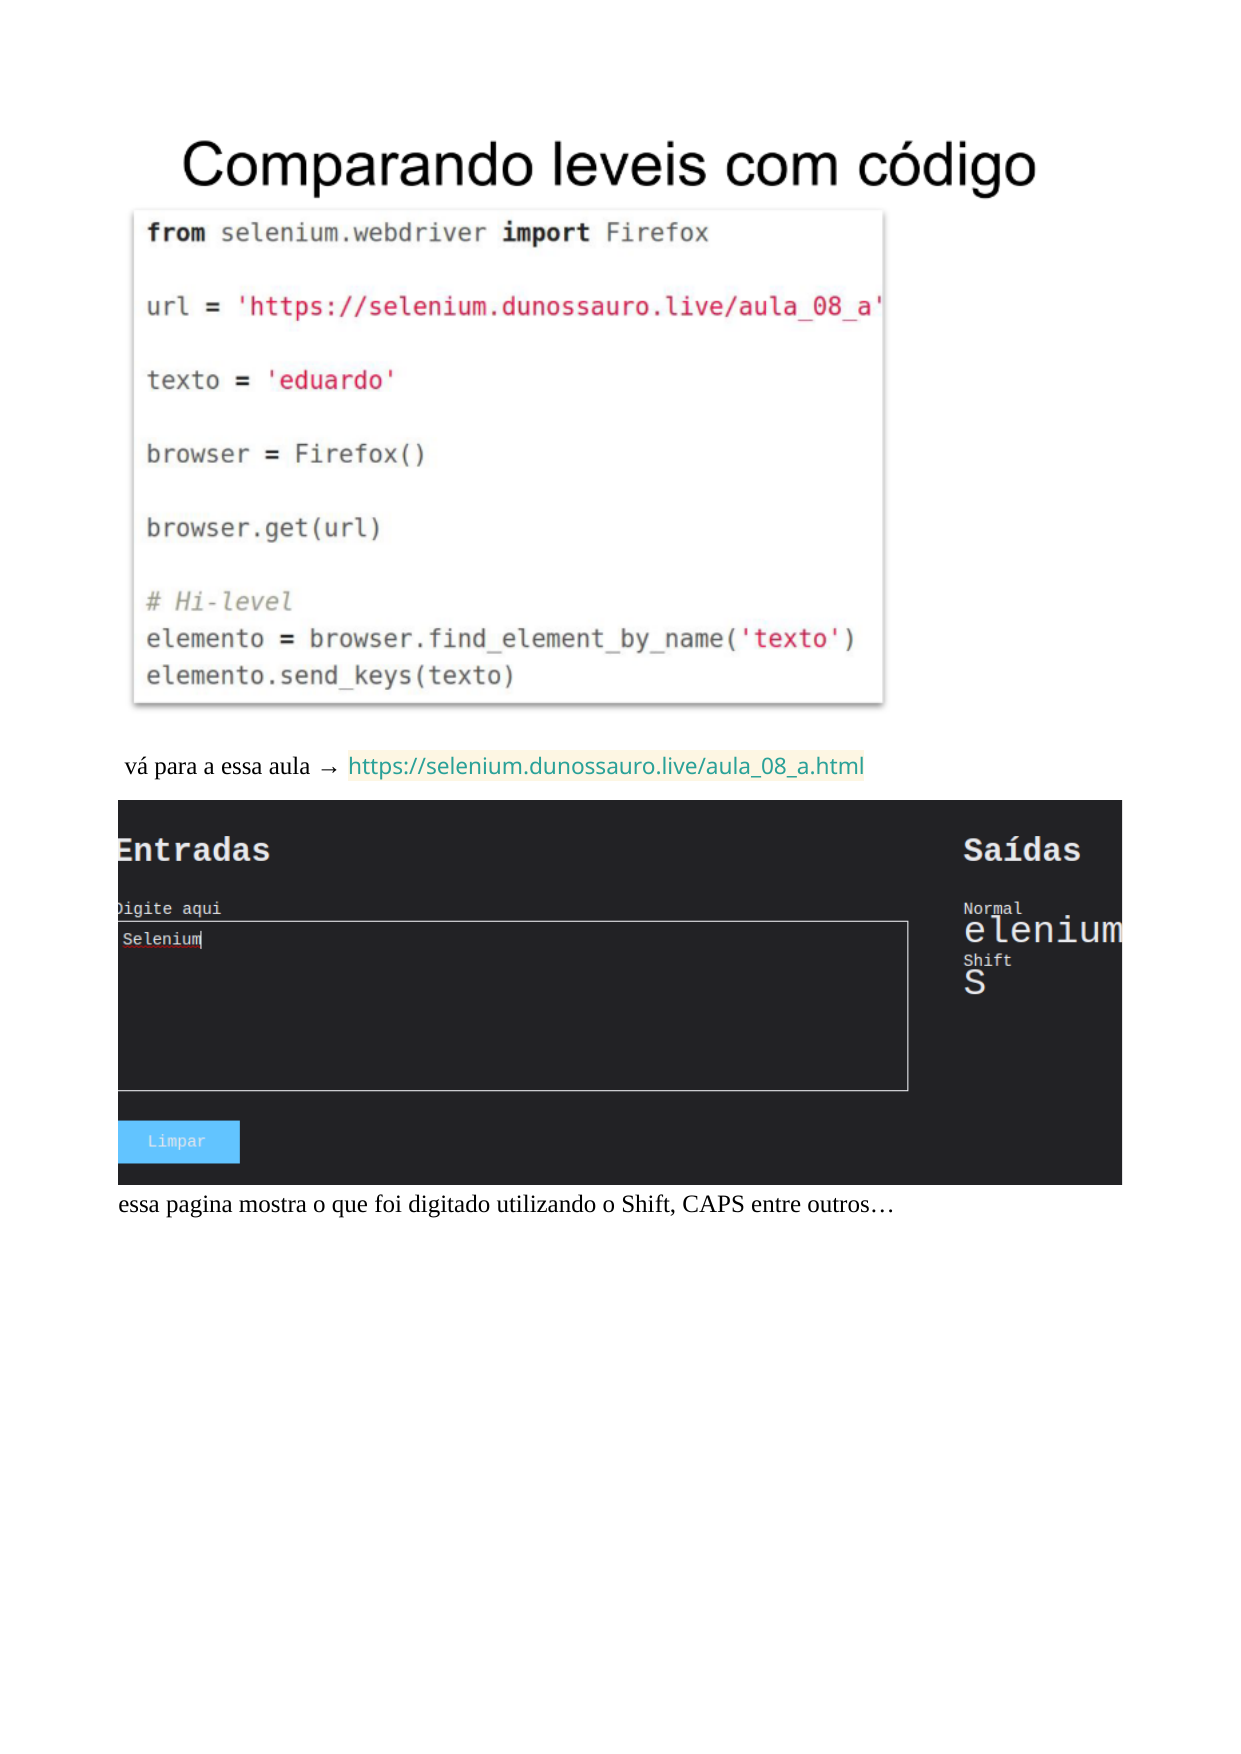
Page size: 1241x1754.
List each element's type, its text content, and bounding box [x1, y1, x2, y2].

text essa pagina mostra o que foi digitado utilizando o Shift, CAPS entre outros… [118, 1185, 1122, 1218]
text vá para a essa aula → https://selenium.dunossauro.live/aula_08_a.html [118, 746, 1122, 781]
picture [118, 800, 1123, 1185]
picture [118, 118, 1123, 746]
